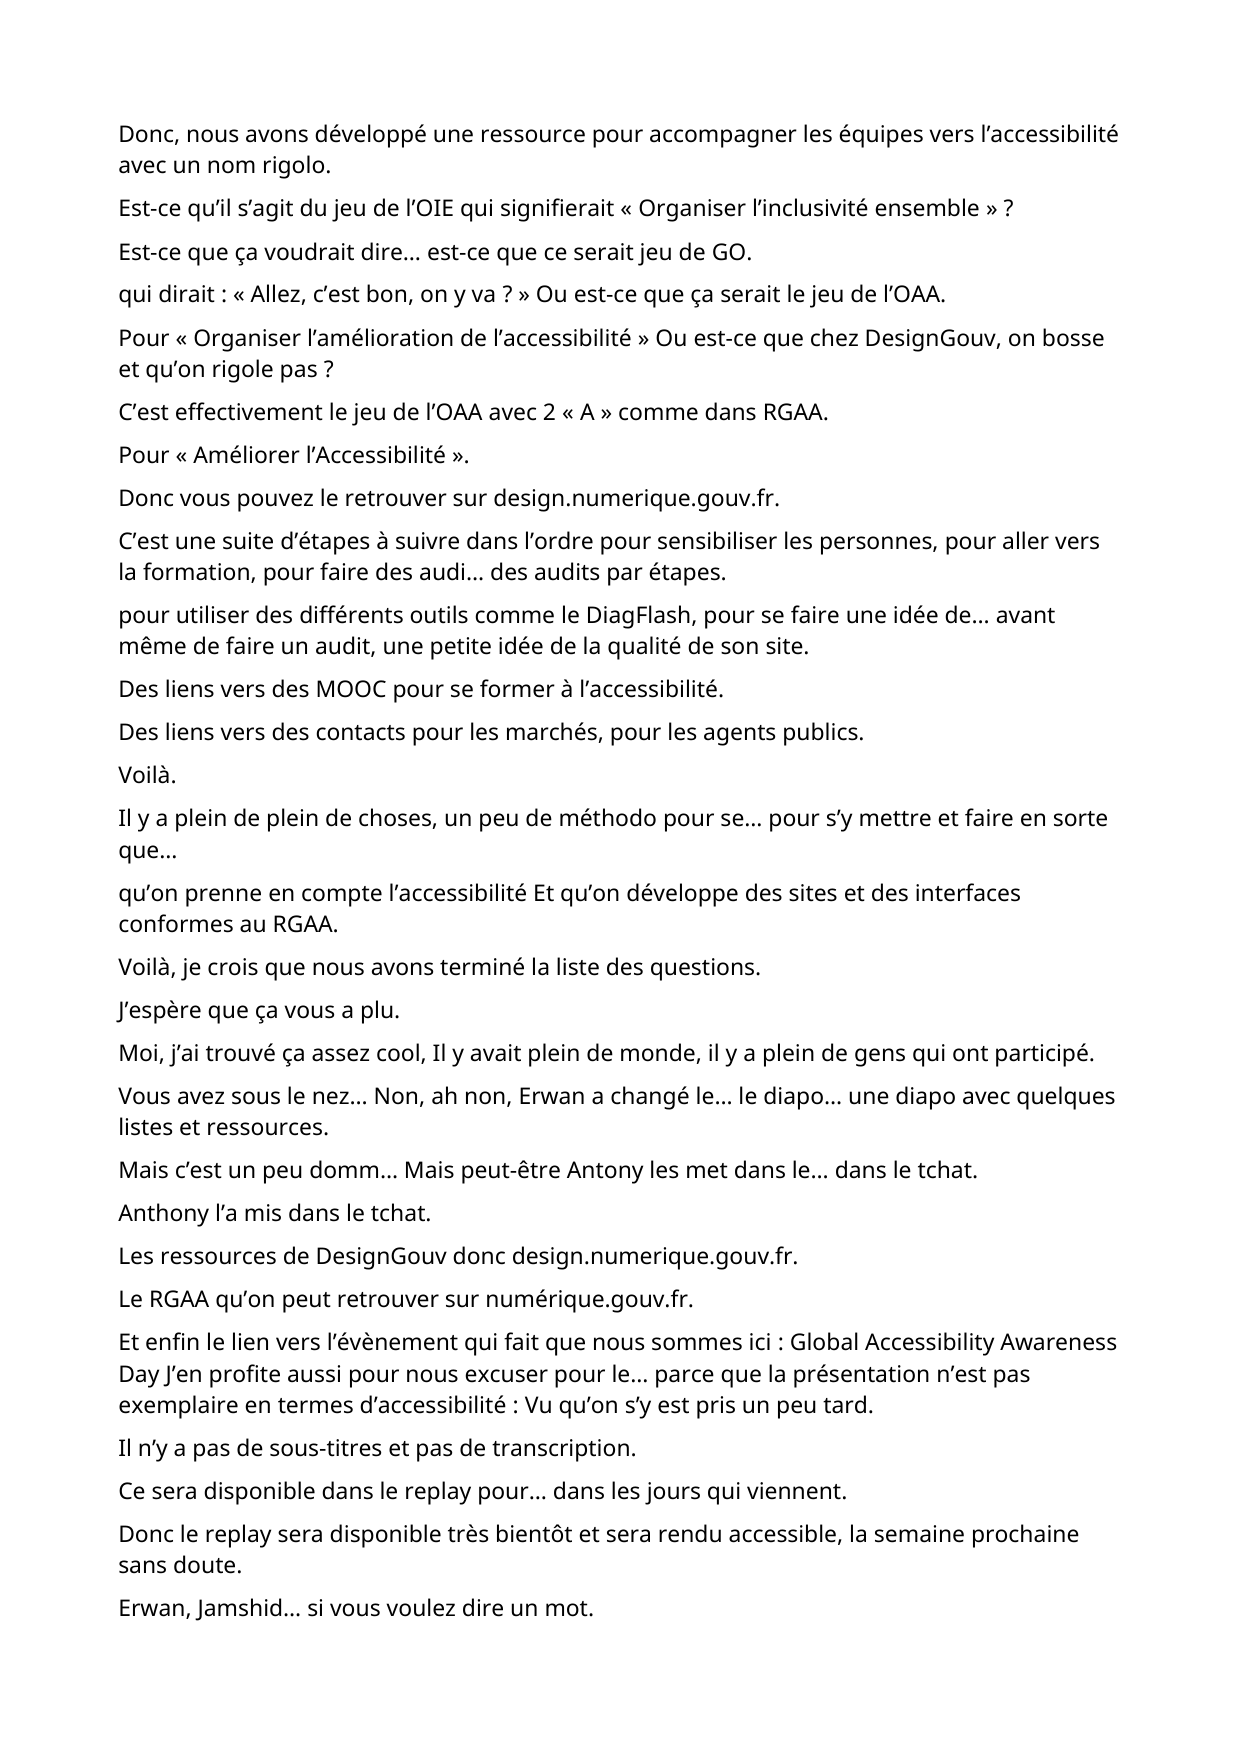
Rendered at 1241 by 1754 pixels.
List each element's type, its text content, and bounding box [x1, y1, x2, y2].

text Erwan, Jamshid… si vous voulez dire un mot. [118, 1592, 1122, 1623]
text Voilà. [118, 759, 1122, 791]
text Il n’y a pas de sous-titres et pas de transcription. [118, 1432, 1122, 1463]
text Mais c’est un peu domm… Mais peut-être Antony les met dans le… dans le tchat. [118, 1154, 1122, 1186]
text C’est effectivement le jeu de l’OAA avec 2 « A » comme dans RGAA. [118, 396, 1122, 427]
text Pour « Organiser l’amélioration de l’accessibilité » Ou est-ce que chez DesignGouv, on bosse et qu’on rigole pas ? [118, 321, 1122, 384]
text Pour « Améliorer l’Accessibilité ». [118, 439, 1122, 470]
text C’est une suite d’étapes à suivre dans l’ordre pour sensibiliser les personnes, pour aller vers la formation, pour faire des audi… des audits par étapes. [118, 525, 1122, 587]
text Est-ce qu’il s’agit du jeu de l’OIE qui signifierait « Organiser l’inclusivité ensemble » ? [118, 192, 1122, 224]
text Il y a plein de plein de choses, un peu de méthodo pour se… pour s’y mettre et faire en sorte que… [118, 802, 1122, 865]
text Est-ce que ça voudrait dire… est-ce que ce serait jeu de GO. [118, 235, 1122, 267]
text pour utiliser des différents outils comme le DiagFlash, pour se faire une idée de… avant même de faire un audit, une petite idée de la qualité de son site. [118, 599, 1122, 662]
text Donc, nous avons développé une ressource pour accompagner les équipes vers l’accessibilité avec un nom rigolo. [118, 118, 1122, 181]
text Anthony l’a mis dans le tchat. [118, 1197, 1122, 1228]
text Le RGAA qu’on peut retrouver sur numérique.gouv.fr. [118, 1283, 1122, 1314]
text qu’on prenne en compte l’accessibilité Et qu’on développe des sites et des interfaces conformes au RGAA. [118, 877, 1122, 939]
text Ce sera disponible dans le replay pour… dans les jours qui viennent. [118, 1475, 1122, 1506]
text Donc vous pouvez le retrouver sur design.numerique.gouv.fr. [118, 482, 1122, 513]
text qui dirait : « Allez, c’est bon, on y va ? » Ou est-ce que ça serait le jeu de l’OAA. [118, 278, 1122, 310]
text Les ressources de DesignGouv donc design.numerique.gouv.fr. [118, 1240, 1122, 1272]
text Voilà, je crois que nous avons terminé la liste des questions. [118, 951, 1122, 982]
text Vous avez sous le nez… Non, ah non, Erwan a changé le… le diapo… une diapo avec quelques listes et ressources. [118, 1080, 1122, 1142]
text Donc le replay sera disponible très bientôt et sera rendu accessible, la semaine prochaine sans doute. [118, 1518, 1122, 1580]
text Et enfin le lien vers l’évènement qui fait que nous sommes ici : Global Accessibility Awareness Day J’en profite aussi pour nous excuser pour le… parce que la présentation n’est pas exemplaire en termes d’accessibilité : Vu qu’on s’y est pris un peu tard. [118, 1326, 1122, 1420]
text Des liens vers des MOOC pour se former à l’accessibilité. [118, 673, 1122, 704]
text Des liens vers des contacts pour les marchés, pour les agents publics. [118, 716, 1122, 748]
text Moi, j’ai trouvé ça assez cool, Il y avait plein de monde, il y a plein de gens qui ont participé. [118, 1037, 1122, 1068]
text J’espère que ça vous a plu. [118, 994, 1122, 1025]
